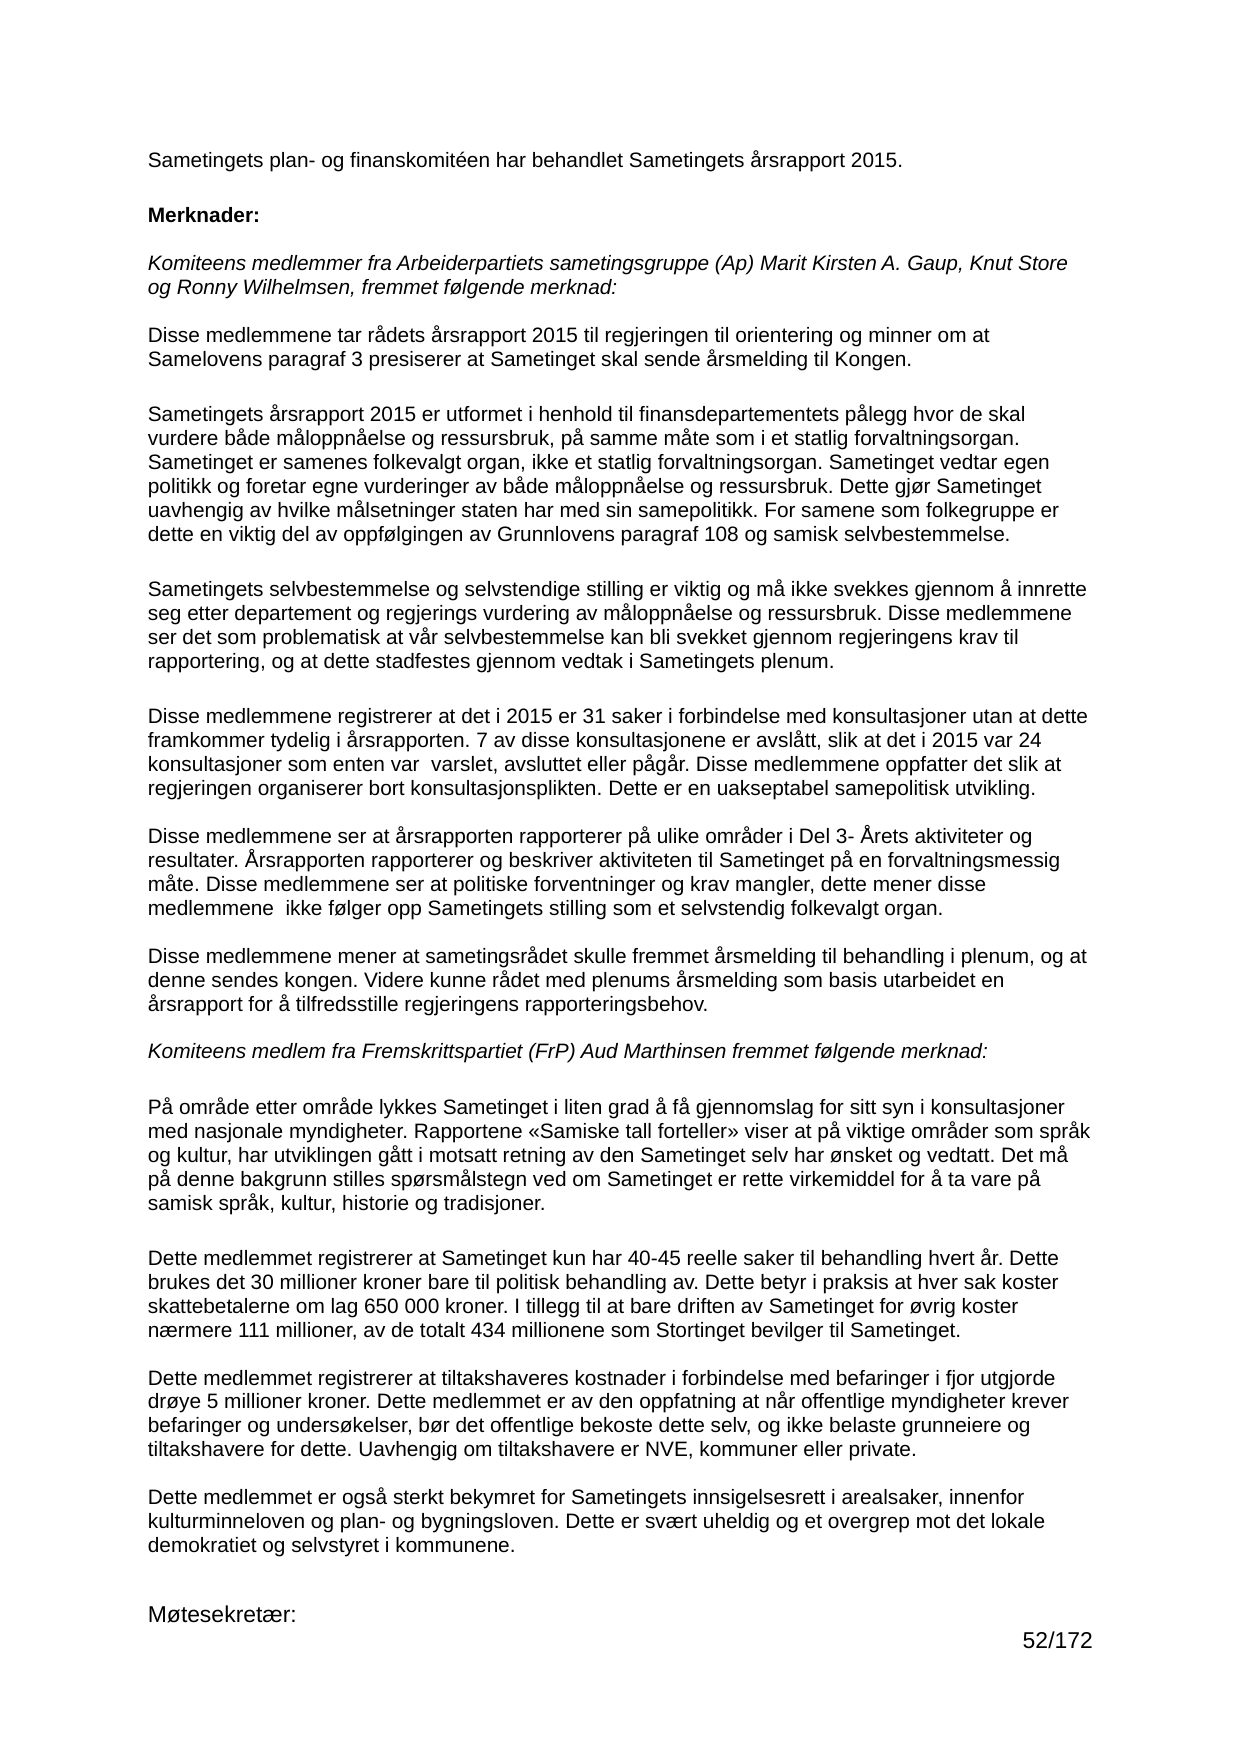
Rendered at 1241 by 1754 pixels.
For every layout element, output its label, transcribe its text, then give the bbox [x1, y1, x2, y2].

table_header Sametingets plan- og finanskomitéen har behandlet Sametingets årsrapport 2015. Merknader: Komiteens medlemmer fra Arbeiderpartiets sametingsgruppe (Ap) Marit Kirsten A. Gaup, Knut Store og Ronny Wilhelmsen, fremmet følgende merknad: Disse medlemmene tar rådets årsrapport 2015 til regjeringen til orientering og minner om at Samelovens paragraf 3 presiserer at Sametinget skal sende årsmelding til Kongen. Sametingets årsrapport 2015 er utformet i henhold til finansdepartementets pålegg hvor de skal vurdere både måloppnåelse og ressursbruk, på samme måte som i et statlig forvaltningsorgan. Sametinget er samenes folkevalgt organ, ikke et statlig forvaltningsorgan. Sametinget vedtar egen politikk og foretar egne vurderinger av både måloppnåelse og ressursbruk. Dette gjør Sametinget uavhengig av hvilke målsetninger staten har med sin samepolitikk. For samene som folkegruppe er dette en viktig del av oppfølgingen av Grunnlovens paragraf 108 og samisk selvbestemmelse. Sametingets selvbestemmelse og selvstendige stilling er viktig og må ikke svekkes gjennom å innrette seg etter departement og regjerings vurdering av måloppnåelse og ressursbruk. Disse medlemmene ser det som problematisk at vår selvbestemmelse kan bli svekket gjennom regjeringens krav til rapportering, og at dette stadfestes gjennom vedtak i Sametingets plenum. Disse medlemmene registrerer at det i 2015 er 31 saker i forbindelse med konsultasjoner utan at dette framkommer tydelig i årsrapporten. 7 av disse konsultasjonene er avslått, slik at det i 2015 var 24 konsultasjoner som enten var varslet, avsluttet eller pågår. Disse medlemmene oppfatter det slik at regjeringen organiserer bort konsultasjonsplikten. Dette er en uakseptabel samepolitisk utvikling. Disse medlemmene ser at årsrapporten rapporterer på ulike områder i Del 3- Årets aktiviteter og resultater. Årsrapporten rapporterer og beskriver aktiviteten til Sametinget på en forvaltningsmessig måte. Disse medlemmene ser at politiske forventninger og krav mangler, dette mener disse medlemmene ikke følger opp Sametingets stilling som et selvstendig folkevalgt organ. Disse medlemmene mener at sametingsrådet skulle fremmet årsmelding til behandling i plenum, og at denne sendes kongen. Videre kunne rådet med plenums årsmelding som basis utarbeidet en årsrapport for å tilfredsstille regjeringens rapporteringsbehov. Komiteens medlem fra Fremskrittspartiet (FrP) Aud Marthinsen fremmet følgende merknad: På område etter område lykkes Sametinget i liten grad å få gjennomslag for sitt syn i konsultasjoner med nasjonale myndigheter. Rapportene «Samiske tall forteller» viser at på viktige områder som språk og kultur, har utviklingen gått i motsatt retning av den Sametinget selv har ønsket og vedtatt. Det må på denne bakgrunn stilles spørsmålstegn ved om Sametinget er rette virkemiddel for å ta vare på samisk språk, kultur, historie og tradisjoner. Dette medlemmet registrerer at Sametinget kun har 40-45 reelle saker til behandling hvert år. Dette brukes det 30 millioner kroner bare til politisk behandling av. Dette betyr i praksis at hver sak koster skattebetalerne om lag 650 000 kroner. I tillegg til at bare driften av Sametinget for øvrig koster nærmere 111 millioner, av de totalt 434 millionene som Stortinget bevilger til Sametinget. Dette medlemmet registrerer at tiltakshaveres kostnader i forbindelse med befaringer i fjor utgjorde drøye 5 millioner kroner. Dette medlemmet er av den oppfatning at når offentlige myndigheter krever befaringer og undersøkelser, bør det offentlige bekoste dette selv, og ikke belaste grunneiere og tiltakshavere for dette. Uavhengig om tiltakshavere er NVE, kommuner eller private. Dette medlemmet er også sterkt bekymret for Sametingets innsigelsesrett i arealsaker, innenfor kulturminneloven og plan- og bygningsloven. Dette er svært uheldig og et overgrep mot det lokale demokratiet og selvstyret i kommunene. [136, 148, 1104, 1581]
